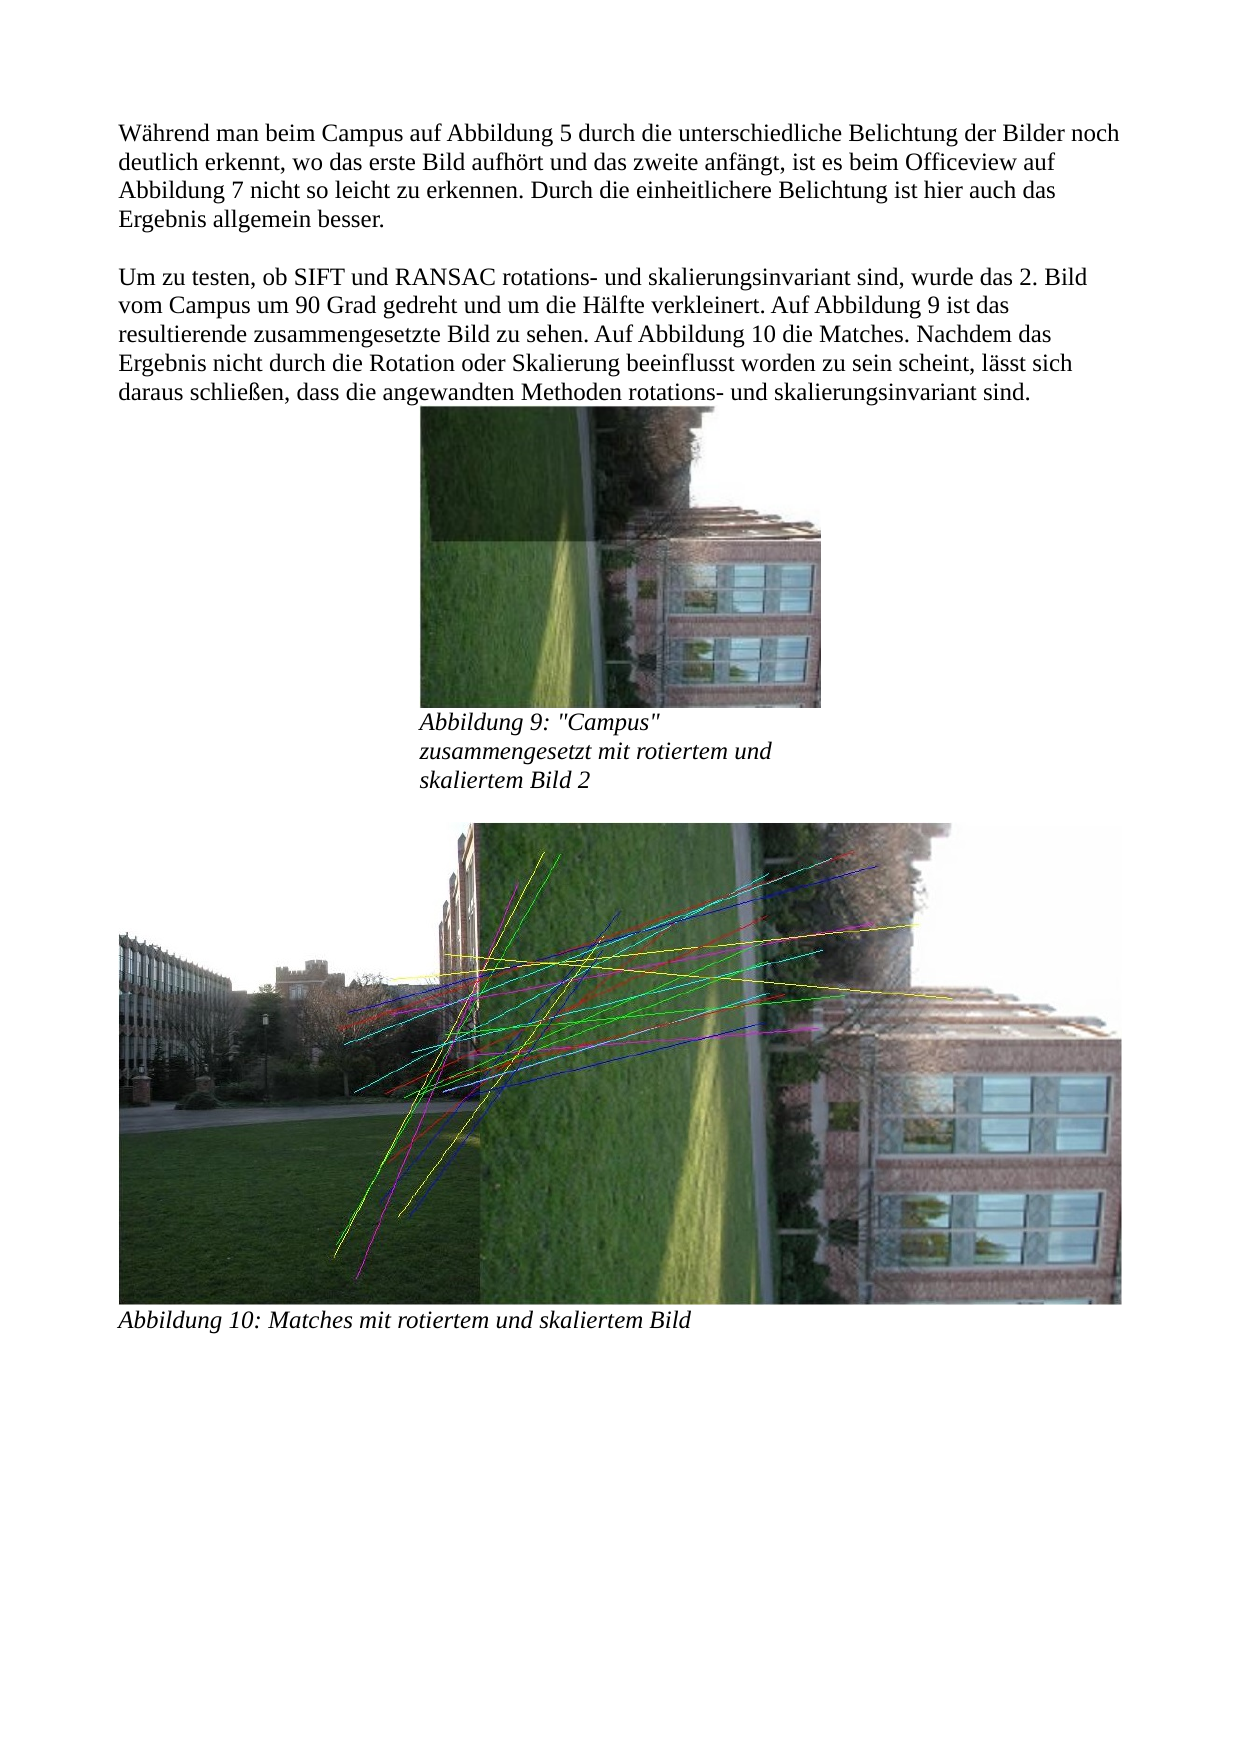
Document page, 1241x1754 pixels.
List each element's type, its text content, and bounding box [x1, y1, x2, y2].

picture [118, 822, 1122, 1305]
text Abbildung 10: Matches mit rotiertem und skaliertem Bild [118, 1305, 1122, 1333]
text Um zu testen, ob SIFT und RANSAC rotations- und skalierungsinvariant sind, wurde das 2. Bild vom Campus um 90 Grad gedreht und um die Hälfte verkleinert. Auf Abbildung 9 ist das resultierende zusammengesetzte Bild zu sehen. Auf Abbildung 10 die Matches. Nachdem das Ergebnis nicht durch die Rotation oder Skalierung beeinflusst worden zu sein scheint, lässt sich daraus schließen, dass die angewandten Methoden rotations- und skalierungsinvariant sind. [118, 262, 1122, 406]
text Abbildung 9: "Campus" zusammengesetzt mit rotiertem und skaliertem Bild 2 [419, 708, 821, 793]
text Während man beim Campus auf Abbildung 5 durch die unterschiedliche Belichtung der Bilder noch deutlich erkennt, wo das erste Bild aufhört und das zweite anfängt, ist es beim Officeview auf Abbildung 7 nicht so leicht zu erkennen. Durch die einheitlichere Belichtung ist hier auch das Ergebnis allgemein besser. [118, 118, 1122, 233]
picture [419, 405, 821, 708]
